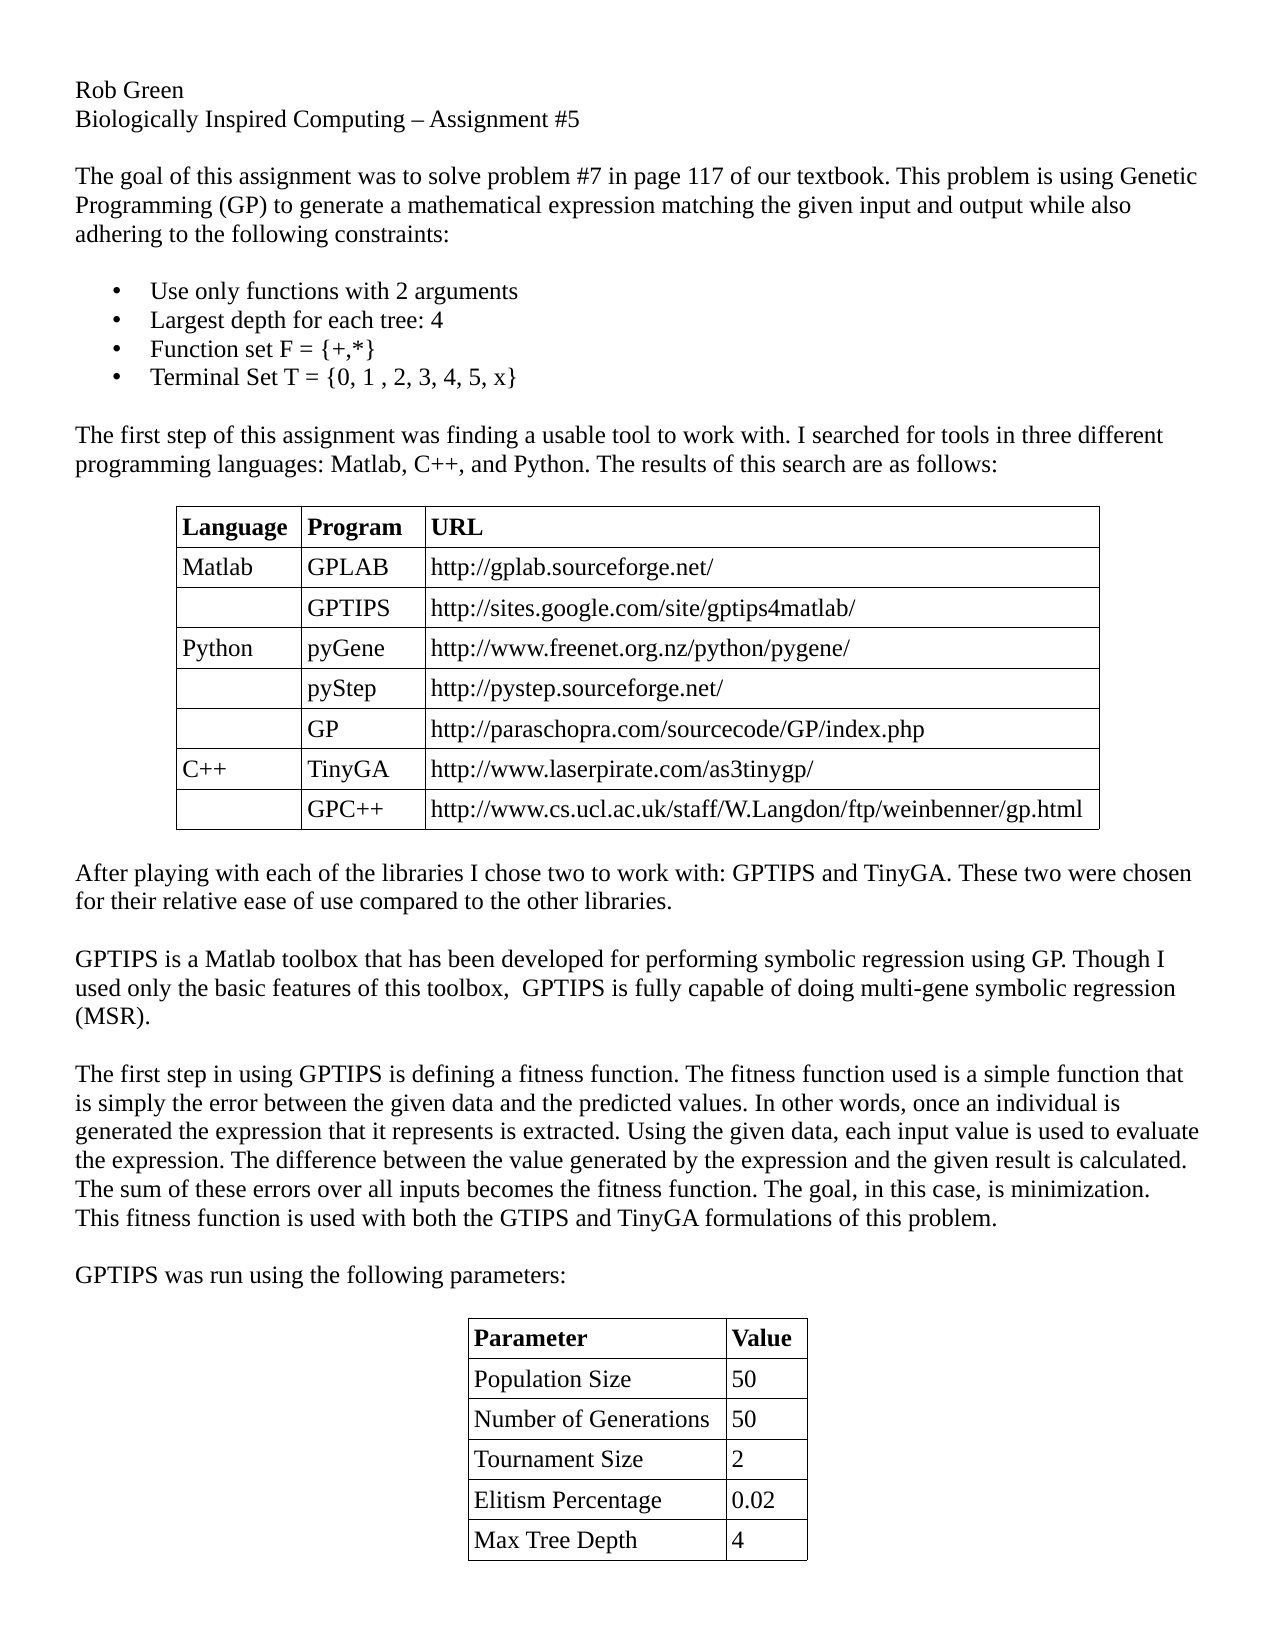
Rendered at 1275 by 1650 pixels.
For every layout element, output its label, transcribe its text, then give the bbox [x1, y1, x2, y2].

table_cell GPLAB [302, 548, 425, 587]
text The first step of this assignment was finding a usable tool to work with. I searched for tools in three different programming languages: Matlab, C++, and Python. The results of this search are as follows: [75, 420, 1200, 477]
table_header URL [426, 507, 1099, 547]
table_cell http://paraschopra.com/sourcecode/GP/index.php [426, 709, 1099, 748]
table_cell http://pystep.sourceforge.net/ [426, 669, 1099, 708]
table_cell Population Size [469, 1359, 726, 1398]
table_cell 4 [727, 1520, 807, 1559]
table_cell http://www.freenet.org.nz/python/pygene/ [426, 628, 1099, 667]
table_cell Elitism Percentage [469, 1480, 726, 1519]
table_cell GPTIPS [302, 588, 425, 627]
table_cell [177, 669, 301, 708]
text Biologically Inspired Computing – Assignment #5 [75, 104, 1200, 132]
table_cell pyStep [302, 669, 425, 708]
table_header Language [177, 507, 301, 547]
text The goal of this assignment was to solve problem #7 in page 117 of our textbook. This problem is using Genetic Programming (GP) to generate a mathematical expression matching the given input and output while also adhering to the following constraints: [75, 161, 1200, 247]
table_cell pyGene [302, 628, 425, 667]
table_cell 0.02 [727, 1480, 807, 1519]
table_cell Matlab [177, 548, 301, 587]
text After playing with each of the libraries I chose two to work with: GPTIPS and TinyGA. These two were chosen for their relative ease of use compared to the other libraries. [75, 858, 1200, 915]
table_cell [177, 709, 301, 748]
table_cell Number of Generations [469, 1399, 726, 1438]
list Use only functions with 2 arguments [112, 276, 1200, 305]
table_cell http://www.laserpirate.com/as3tinygp/ [426, 749, 1099, 788]
table_cell 2 [727, 1440, 807, 1479]
list Terminal Set T = {0, 1 , 2, 3, 4, 5, x} [112, 362, 1200, 391]
list Function set F = {+,*} [112, 334, 1200, 362]
table_cell http://sites.google.com/site/gptips4matlab/ [426, 588, 1099, 627]
table_cell Tournament Size [469, 1440, 726, 1479]
table_cell C++ [177, 749, 301, 788]
table_header Value [727, 1319, 807, 1358]
table_cell http://gplab.sourceforge.net/ [426, 548, 1099, 587]
table_cell Python [177, 628, 301, 667]
table_header Program [302, 507, 425, 547]
list Largest depth for each tree: 4 [112, 305, 1200, 334]
text The first step in using GPTIPS is defining a fitness function. The fitness function used is a simple function that is simply the error between the given data and the predicted values. In other words, once an individual is generated the expression that it represents is extracted. Using the given data, each input value is used to evaluate the expression. The difference between the value generated by the expression and the given result is calculated. The sum of these errors over all inputs becomes the fitness function. The goal, in this case, is minimization. This fitness function is used with both the GTIPS and TinyGA formulations of this problem. [75, 1059, 1200, 1231]
table_header Parameter [469, 1319, 726, 1358]
text Rob Green [75, 75, 1200, 104]
table_cell 50 [727, 1399, 807, 1438]
table_cell http://www.cs.ucl.ac.uk/staff/W.Langdon/ftp/weinbenner/gp.html [426, 790, 1099, 829]
text GPTIPS is a Matlab toolbox that has been developed for performing symbolic regression using GP. Though I used only the basic features of this toolbox, GPTIPS is fully capable of doing multi-gene symbolic regression (MSR). [75, 944, 1200, 1030]
table_cell Max Tree Depth [469, 1520, 726, 1559]
table_cell [177, 588, 301, 627]
table_cell [177, 790, 301, 829]
table_cell GPC++ [302, 790, 425, 829]
text GPTIPS was run using the following parameters: [75, 1260, 1200, 1289]
table_cell TinyGA [302, 749, 425, 788]
table_cell GP [302, 709, 425, 748]
table_cell 50 [727, 1359, 807, 1398]
